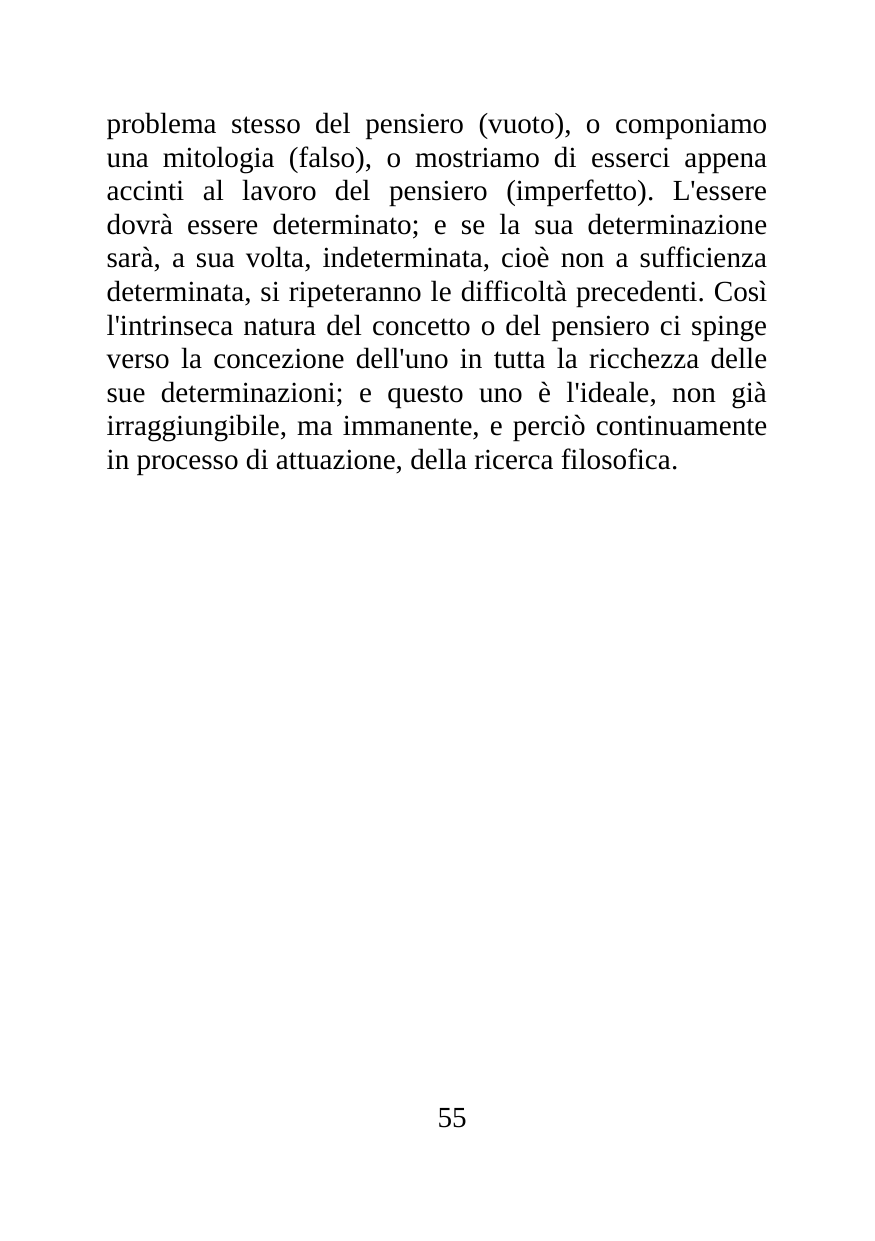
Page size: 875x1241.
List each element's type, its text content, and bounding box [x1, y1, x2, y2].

text problema stesso del pensiero (vuoto), o componiamo una mitologia (falso), o mostriamo di esserci appena accinti al lavoro del pensiero (imperfetto). L'essere dovrà essere determinato; e se la sua determinazione sarà, a sua volta, indeterminata, cioè non a sufficienza determinata, si ripeteranno le difficoltà precedenti. Così l'intrinseca natura del concetto o del pensiero ci spinge verso la concezione dell'uno in tutta la ricchezza delle sue determinazioni; e questo uno è l'ideale, non già irraggiungibile, ma immanente, e perciò continuamente in processo di attuazione, della ricerca filosofica. [106, 106, 768, 475]
